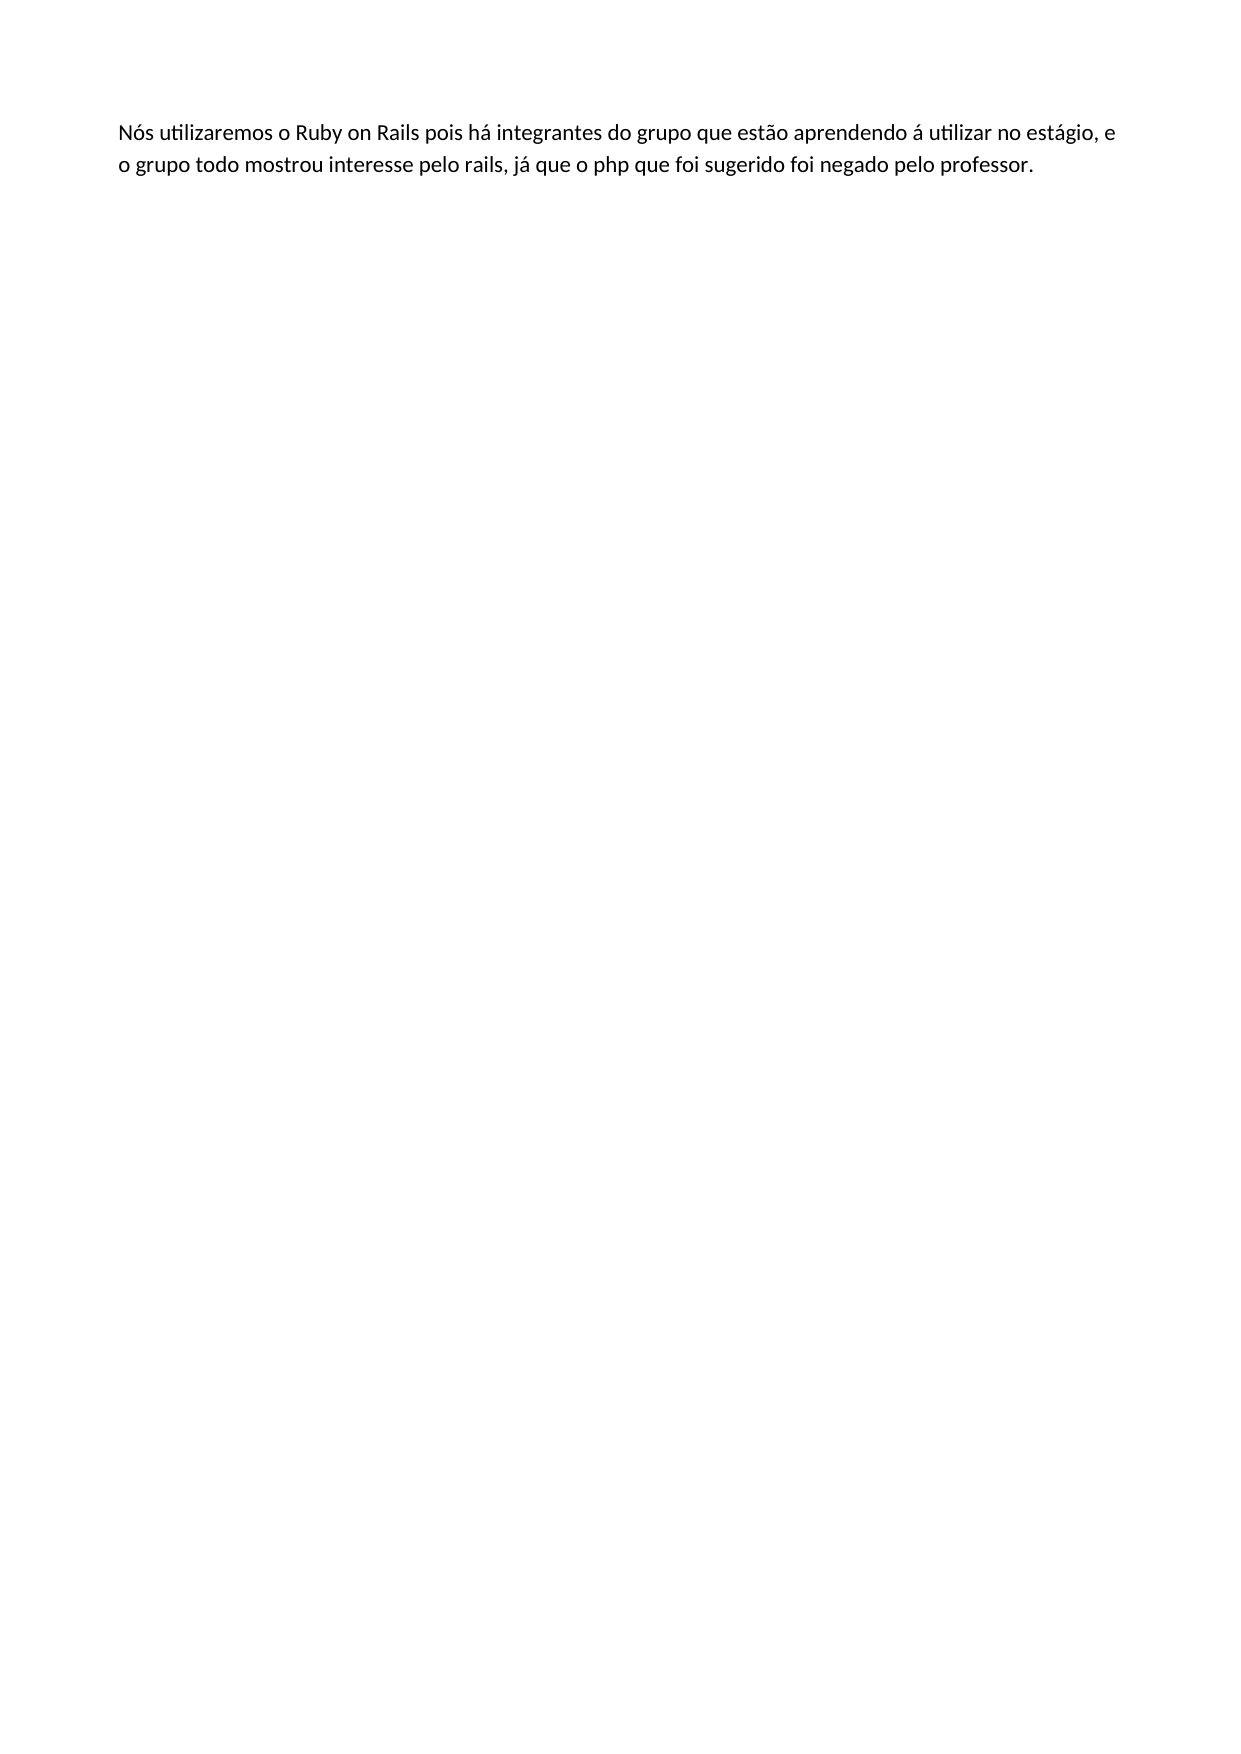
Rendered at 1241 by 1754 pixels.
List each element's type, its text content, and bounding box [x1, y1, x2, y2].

text Nós utilizaremos o Ruby on Rails pois há integrantes do grupo que estão aprendendo á utilizar no estágio, e o grupo todo mostrou interesse pelo rails, já que o php que foi sugerido foi negado pelo professor. [118, 118, 1122, 178]
